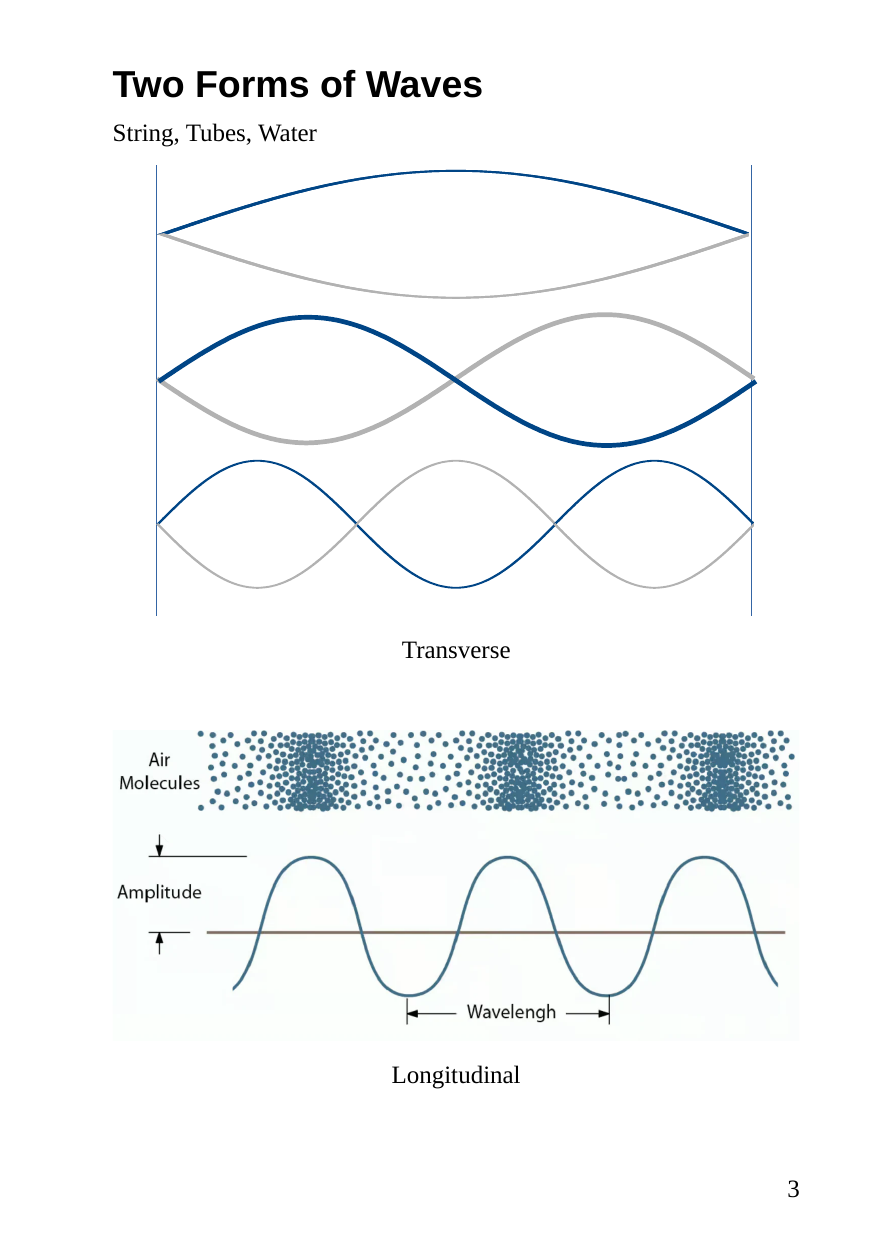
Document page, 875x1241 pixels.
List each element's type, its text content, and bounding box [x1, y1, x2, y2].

picture [112, 730, 800, 1041]
subtitle Two Forms of Waves [112, 62, 799, 106]
text Longitudinal [112, 1060, 799, 1088]
text String, Tubes, Water [112, 118, 799, 147]
text Transverse [112, 635, 799, 663]
